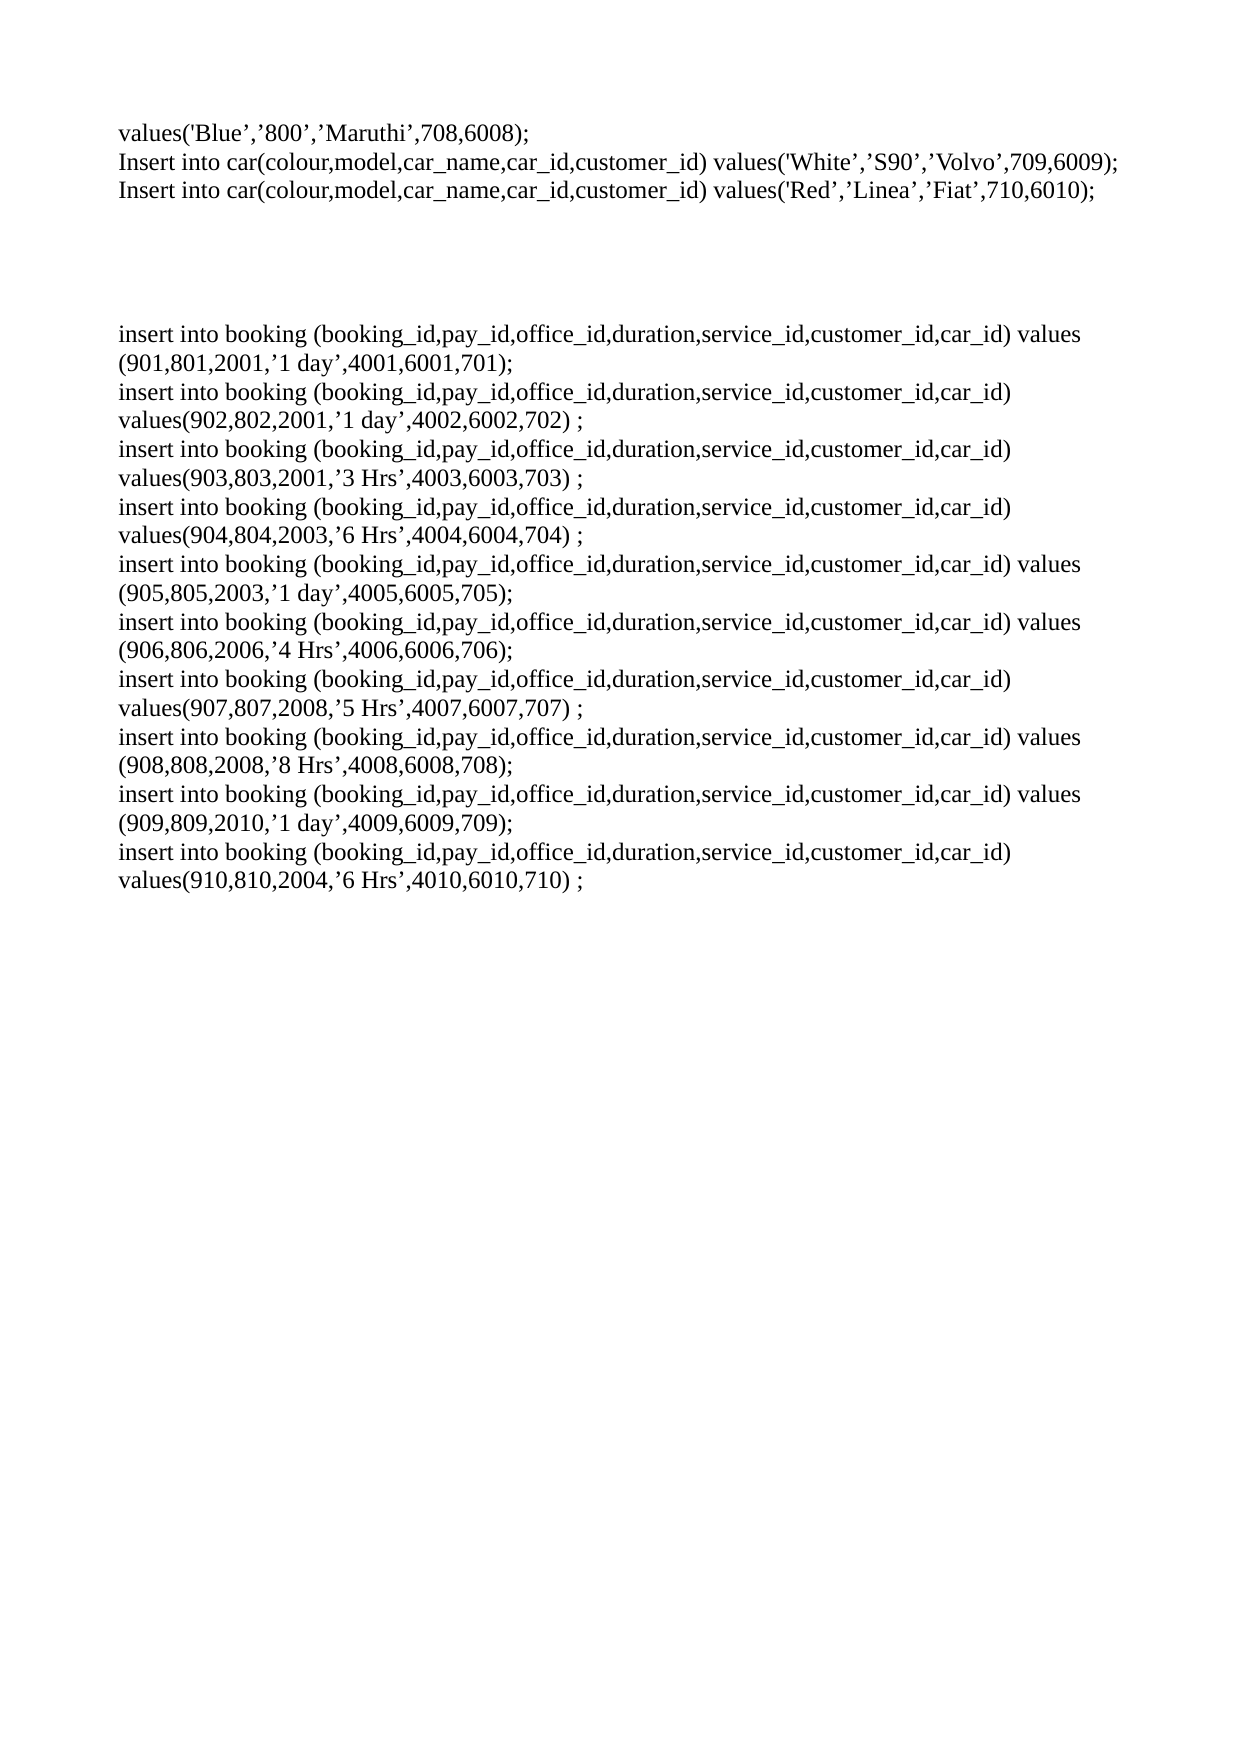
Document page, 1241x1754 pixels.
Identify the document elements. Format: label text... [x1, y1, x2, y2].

text insert into booking (booking_id,pay_id,office_id,duration,service_id,customer_id,car_id) values (909,809,2010,’1 day’,4009,6009,709); [118, 779, 1122, 837]
text insert into booking (booking_id,pay_id,office_id,duration,service_id,customer_id,car_id) values(904,804,2003,’6 Hrs’,4004,6004,704) ; [118, 492, 1122, 549]
text values('Blue’,’800’,’Maruthi’,708,6008); [118, 118, 1122, 147]
text insert into booking (booking_id,pay_id,office_id,duration,service_id,customer_id,car_id) values(910,810,2004,’6 Hrs’,4010,6010,710) ; [118, 837, 1122, 894]
text insert into booking (booking_id,pay_id,office_id,duration,service_id,customer_id,car_id) values (906,806,2006,’4 Hrs’,4006,6006,706); [118, 607, 1122, 664]
text Insert into car(colour,model,car_name,car_id,customer_id) values('Red’,’Linea’,’Fiat’,710,6010); [118, 176, 1122, 204]
text Insert into car(colour,model,car_name,car_id,customer_id) values('White’,’S90’,’Volvo’,709,6009); [118, 147, 1122, 176]
text insert into booking (booking_id,pay_id,office_id,duration,service_id,customer_id,car_id) values(907,807,2008,’5 Hrs’,4007,6007,707) ; [118, 664, 1122, 722]
text insert into booking (booking_id,pay_id,office_id,duration,service_id,customer_id,car_id) values (905,805,2003,’1 day’,4005,6005,705); [118, 549, 1122, 607]
text insert into booking (booking_id,pay_id,office_id,duration,service_id,customer_id,car_id) values (901,801,2001,’1 day’,4001,6001,701); [118, 319, 1122, 377]
text insert into booking (booking_id,pay_id,office_id,duration,service_id,customer_id,car_id) values(903,803,2001,’3 Hrs’,4003,6003,703) ; [118, 434, 1122, 492]
text insert into booking (booking_id,pay_id,office_id,duration,service_id,customer_id,car_id) values(902,802,2001,’1 day’,4002,6002,702) ; [118, 377, 1122, 434]
text insert into booking (booking_id,pay_id,office_id,duration,service_id,customer_id,car_id) values (908,808,2008,’8 Hrs’,4008,6008,708); [118, 722, 1122, 779]
